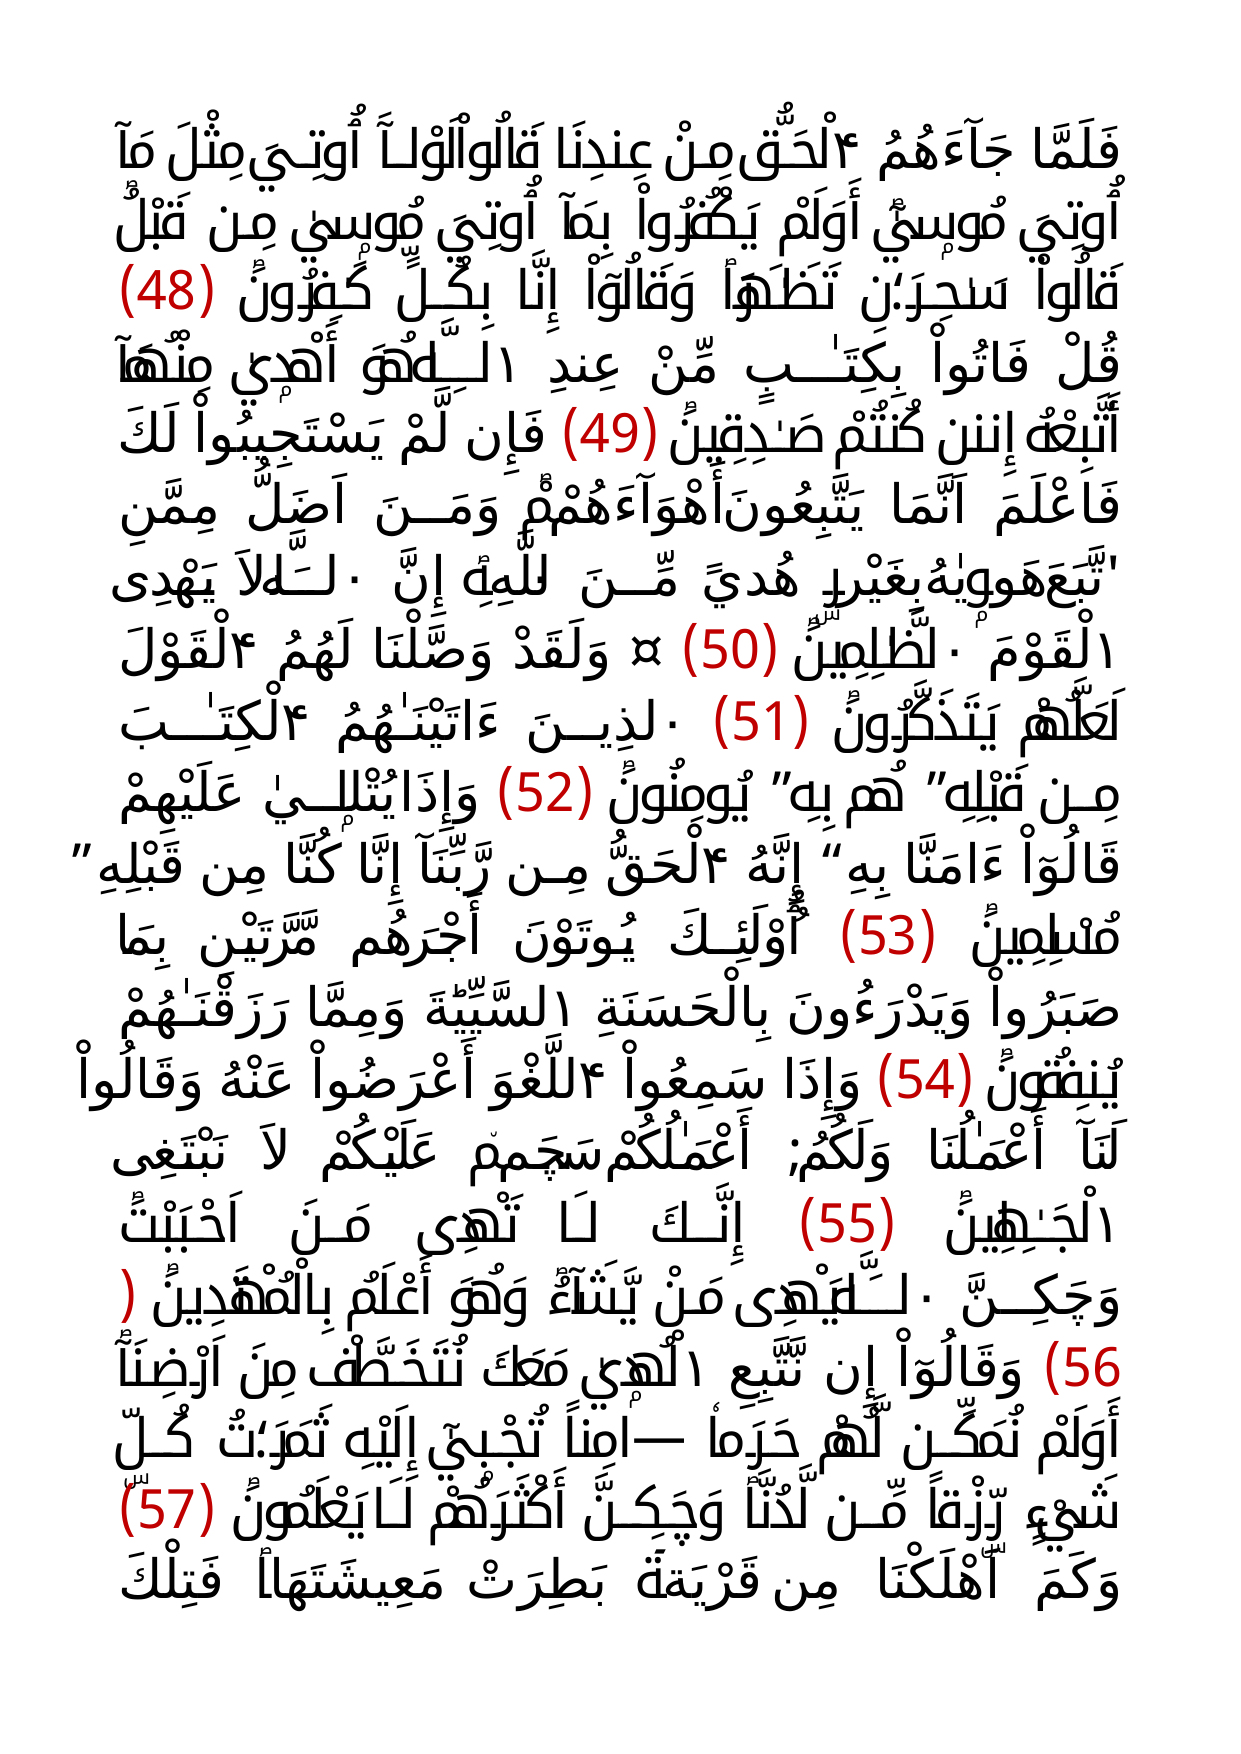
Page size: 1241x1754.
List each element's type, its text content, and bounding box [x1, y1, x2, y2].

text ® بِسْمِ ۱للَّهِ ۱لرَّحْمَـٰنِ ۱لرَّحِيمِ طَسِٓم؋ّٓؐ تِلْكَ ءَايَـٰــتُ ۴لْكِتَـٰبِ ۱لْمُبِينِؐ (1) نَتْلُواْ عَلَيْــكَ مِن نَّبَإِ مُوسۭيٰ وَفِرْعَوْنَ بِالْحَقِّ لِقَوْمٍ يُومِنُونَؐ (2) إِنَّ فِرْعَوْنَ عَلاَ فِى ۱لاَرْضِ وَجَعَــلَ أَهْلَهَا شِيَعاً يَسْتَضْعِفُ طَآئِفَةً مِّنْهُمْ يُذَبِّحُ أَبْنَآءَهُمْ وَيَسْتَحْىِ” نِسَآءَهُمُؐ; إِنَّهُ„ كَانَ مِــنَ ۰لْمُفْسِدِينَؐ (3) وَنُرۣيدُ أَن نَّمُــنَّ عَلَي ۰لذِيــنَ ۸سْتُضْعِفُواْ فِى ۱لاَرْضِ وَنَجْعَلَهُمُ; أَئمَّةً وَنَجْعَلَهُمُ ۴لْوَ؛رۣثِينَ (4) وَنُمَكِّــنَ لَهُمْ فِى ۱لاَرْضِ وَنُرۣيَ فِرْعَوْنَ وَهَامَـٰنَ وَجُنُودَهُمَا مِنْهُم مَّا كَانُواْ يَحْذَرُونَؐ (5) وَأَوْحَيْنَآ إِلَيٰٓ ٱُمِّ مُوسۭيٰٓ أَنَ اَرْضِعِيهِ فَإِذَا خِفْتِ عَلَيْهِ فَأَلْقِيهِ فِى ۱لْيَمِّ وَلاَ تَخَافِى وَلاَ تَحْزَنِىٓؐ إِنَّا رَآدُّوهُ إِلَيْكِ وَجَاعِلُوهُ مِــنَ ۰لْمُرْسَلِينَؐ (6) فَالْتَقَطَهُ; ءَالُ فِرْعَوْنَ لِيَكُونَ لَهُمْ عَدُوّاً وَحَزَناٗؐ اِنَّ فِرْعَوْنَ وَهَامَـٰنَ وَجُنُودَهُمَا كَانُواْ خَـٰطِـِٕينَؐ (7) وَقَالَــتِ 'مْرَأَتُ فِرْعَوْنَ قُرَّتُ عَيْــنٍ لِّى وَلَكَ لاَ تَقْتُلُوهُؐ عَسۭيٰٓ أَنْ يَّنفَعَنَآ أَوْ نَتَّخِذَهُ„ وَلَداً وَهُمْ لاَ يَشْعُرُونَؐ (8) وَأَصْبَحَ فُؤَادُ ٱُمِّ مُوسۭيٰ فَـٰرۣغاٗ اِن كَـٰدَتْ لَتُبْدِى بِهِ” لَوْلآَ أَن رَّبَطْنَا عَلَــيٰ قَلْبِهَا لِتَكُونَ مِــنَ ۰لْمُومِنِينَؐ (9) وَقَالَــتْ لُءِخْتِهِ” قُصِّيهِ فَبَصُرَتْ بِهِ” عَن جُنُبٍ وَهُمْ لاَ يَشْعُرُونَؐ (10) ¥ وَحَرَّمْنَا عَلَيْهِ ۱لْمَرَاضِعَ مِن قَبْلُ فَقَالَــتْ هَــلَ اَدُلُّكُمْ عَلَـــيٰٓ أَهْلِ بَيْــتٍ يَكْفُلُونَهُ„ لَكُمْ وَهُمْ لَهُ„ نَـٰصِحُونَؐ (11) فَرَدَدْنَـٰهُ إِلَـيٰٓ ٱُمِّهِ” كَىْ تَقَرَّ عَيْنُهَا وَلاَ تَحْزَنَ وَلِتَعْلَمَ أَنَّ وَعْدَ ۰للَّهِ حَقٌّؐ وَچَكِــنَّ أَكْثَرَهُمْ لاَ يَعْلَمُونَؐ (12) وَلَمَّا بَلَغَ أَشُدَّهُ„ وَاسْتَوۭيٰٓ ءَاتَيْنَـٰهُ حُكْماً وَعِلْماًؐ وَكَذَ؛لِكَ نَجْزۣى ۱ڤْمُحْسِنِينَؐ (13) وَدَخَــلَ ۰لْمَدِينَةَ عَلَيٰ حِيــنۣ غَفْلَةٍ مِّــنَ اَهْلِهَا فَوَجَدَ فِيهَا رَجُلَيْنِ يَقْتَتِچَنِ هَـٰذَا مِن شِيعَتِهِ” وَهَـٰذَا مِنْ عَدُوّۣهِؐ” فَاسْتَغَـٰثَهُ ۴ﻟ﮲ مِن شِيعَتِهِ” عَلَي ۰ﻟ﮲ مِنْ عَدُوّۣهِ” فَوَكَزَهُ„ مُوسۭيٰ فَقَضۭــيٰ عَلَيْهِؐ قَالَ هَـٰذَا مِــنْ عَمَلِ ۱لشَّيْطَـٰنِؐ إِنَّهُ„ عَدُوٌّ مُّضِلٌّ مُّبِينٌؐ (14) قَالَ رَبِّ إِنِّى ظَلَمْتُ نَفْسِى فَاغْفِرْ لِىؐ فَغَفَرَ لَهُؐ; إِنَّهُ„ هُوَ ۰لْغَفُورُ ۴لرَّحِيمُؐ (15) قَالَ رَبِّ بِمَآ أَنْعَمْتَ عَلَيَّ فَلَنَ اَكُونَ ظَهِيراً ڤِّڤْمُجْرۣمِينَؐ (16) فَأَصْبَحَ فِى ۱لْمَدِينَةِ خَآئِفاً يَتَرَقَّبُ فَإِذَا ۰ﻟ﮲ 'سْتَنصَرَهُ„ بِالاَمْسِ يَسْتَصْرۣخُهُؐ, قَالَ لَهُ„ مُوسۭيٰٓ إِنَّــكَ لَغَوۣيٌّ مُّبِينٌؐ (17) فَلَمَّآ أَنَ اَرَادَ أَنْ يَّبْطِشَ بِاﻟ﮲ هُوَ عَدُوٌّ لَّهُمَا قَالَ يَـٰمُوسۭيٰٓ أَتُرۣيدُ أَن تَقْتُلَنِى كَمَا قَتَلْتَ نَفْساَۢ بِالاَمْسِؐ إِن تُرۣيدُ إِلٓاَّ أَن تَكُونَ جَبَّاراً فِى ۱لاَرْضِ وَمَا تُرۣيدُ أَن تَكُونَ مِــنَ ۰ڤْمُصْڤِحِينَؐ (18) وَجَآءَ رَجُلٌ مِّنَ اَقْصَا ۰لْمَدِينَةِ يَسْعۭــيٰؐ قَالَ يَـٰمُوسۭيٰٓ إِنَّ ۰لْمَلَأَ يَاتَمِرُونَ بِــكَ لِيَقْتُلُوكككَ فَاخْرُجِ اِنِّى لَــكَ مِــنَ ۰ڤنَّـٰصِحِينَؐ (19) فَخَرَجَ مِنْهَا خَآئِفاً يَتَرَقَّـــبُؐ قَالَ رَبِّ نَجِّنِى مِــنَ ۰لْقَوْمِ ۱لظَّـٰلِمِينَؐ (20) ® وَلَمَّا تَوَجَّهَ تِلْقَآءَ مَدْيَــنَ قَالَ عَسۭيٰ رَبِّيَ أَنْ يَّهْدِيَنِى سَوَآءَ ۰لسَّبِيــلۣؐ (21) وَلَمَّا وَرَدَ مَآءَ مَدْيَنَ وَجَدَ عَلَيْهِ ٱُمَّةً مِّنَ ۰لنَّاسِ يَسْقُونَ (22) وَوَجَدَ مِن دُونِهِمُ èمْرَأَتَيْــنۣ تَذُودَ؛نِؐ قَالَ مَا خَطْبُكُمَاؐ قَالَتَا لاَ نَسْقِى حَتَّيٰ يُصْدِرَ ۰لرّۣعَآءُ وَأَبُونَا شَيْخٌ كَبِيرٌؐ (23) فَسَقۭــيٰ لَهُمَا ثُمَّ تَوَلّۭـيٰٓ إِلَي ۰لظِّــلّۣ فَقَالَ رَبِّ إِنِّى لِمَآ أَنزَلْــتَ إِلَيَّ مِنْ خَيْرٍ فَقِيرٌؐ (24) فَجَآءَتْهُ إِحْدۭيٰهُمَا تَمْشِى عَلَي "سْتِحْيَآءٍؐ قَالَــتِ اِنَّ أَبِى يَدْعُوكككَ ڤِيَجْزۣيَــكَ أَجْرَ مَا سَقَيْــتَ لَنَاؐ فَلَمَّا جَآءَهُ„ وَقَــصَّ عَلَيْهِ ۱لْقَصَــصَ قَالَ لاَ تَخَفْ نَجَوْتَ مِــنَ ۰لْقَوْمِ ۱لظَّـٰلِمِينَؐ (25) قَالَــتِ اِحْدۭيٰهُمَا يَـٰٓأَبَتِ 'سْتَـٰجِرْهُؐ إِنَّ خَيْرَ مَنِ 'سْتَـٰجَرْتَ ۰لْقَوۣيُّ ۴لاَمِينُؐ (26) قَالَ إِنِّيَ ٱُرۣيدُ أَنُ ۷نكِحَــكَ إِحْدَي "بْنَتَــيَّ هَـٰتَيْــنۣ عَلَيٰٓ أَن تَاجُرَنِى ثَمَـٰنِيَ حِجَجٍؐ فَإِنَ اَتْمَمْتَ عَشْراً فَمِنْ عِندِكككَؐ وَمَآ ٱُرۣيدُ أَنَ اَشُــقَّ عَلَيْــكَؐ سَتَجِدُنِيَ إِن شَآءَ ۰للَّهُ مِــنَ ۰ڤصَّـٰڤِحِينَؐ (27) قَالَ ذَ؛لِكَ بَيْنِى وَبَيْنَكَؐ أَيَّمَا ۰لاَجَلَيْــنۣ قَضَيْتُ فَلاَ عُدْوَ؛نَ عَلَيَّؐ وَاللَّهُ عَلَــيٰ مَا نَقُولُ وَكِيــلٌؐ (28) © فَلَمَّا قَضۭيٰ مُوسَــي ۰لاَجَلَ وَسَارَ بِأَهْلِهِ“ ءَانَسَ مِن جَانِبِ ۱لطُّورۣ نَاراًؐ قَالَ لَأِهْلِهِ ۹مْكُثُوٓاْ إِنِّــيَ ءَانَسْــتُ نَاراً لَّعَلِّــيَ ءَاتِيكُم مِّنْهَا بِخَبَر۫ اَوْ جِذْوَةٍ مِّــنَ ۰لنّۭارۣ لَعَلَّكُمْ تَصْطَلُونَؐ (29) فَلَمَّآ أَتۭيٰهَا نُودِيَ مِن شَـٰطِئِ ۱لْوَادِ ۱لاَيْمَنِ فِى ۱لْبُقْعَةِ ۱لْمُبَـٰرَكَةِ مِــنَ ۰ڤشَّجَرَةِ أَنْ يَّـٰمُوسۭيٰٓ إِنِّيَ أَنَا ۰للَّهُ رَبُّ ۴لْعَـٰلَمِينَ (30) وَأَنَ اَلْقِ عَصَاكككَؐ فَلَمَّا رۭءۭاهَا تَهْتَزُّ كَأَنَّهَا جَآنٌّ وَلّۭــيٰ مُدْبِراً وَلَمْ يُعَقِّبْؐ يَـٰمُوسۭيٰٓ أَقْبِلْ وَلاَ تَخَـفِؐ اِنَّــكَ مِــنَ ۰لاَمِنِينَؐ (31) ۸سْلُــكْ يَدَكككَ فِى جَيْبِــكَ تَخْرُجْ بَيْضَآءَ مِــنْ غَيْرۣ سُوٓءٍؐ وَاضْمُمِ اِلَيْــكَ جَنَاحَــكَ مِــنَ ۰لرَّهَبِؐ فَذَ؛نِكَ بُرْهَـٰنَـٰـنِ مِن رَّبِّــكَ إِلَيٰ فِرْعَوْنَ وَمَلْاَئِهِؐ“ إِنَّهُمْ كَانُواْ قَوْماً فَـٰسِقِينَؐ (32) قَالَ رَبِّ إِنِّى قَتَلْــتُ مِنْهُمْ نَفْساً فَأَخَافُ أَنْ يَّقْتُلُونِ (33) وَأَخِى هَـٰرُونُ هُوَ أَفْصَحُ مِنِّى لِسَاناً فَأَرْسِلْهُ مَعِى رۣداً يُصَدِّقْنِىٓؐ إِنِّــيَ أَخَافُ أَنْ يُّكَذِّبُونِؐ” (34) قَالَ سَنَشُدُّ عَضُدَكَ بِأَخِيكَ وَنَجْعَــلُ لَكُمَا سُلْطَـٰناً فَلاَ يَصِلُونَ إِلَيْكُمَا بِـَٔايَـٰتِنَآؐ أَنتُمَا وَمَنِ 'تَّبَعَكُمَا ۰لْغَـٰلِبُونَؐ (35) فَلَمَّا جَآءَهُم مُّوسۭـيٰ بِـَٔايَـٰتِنَا بَيِّنَـٰــتٍ قَالُواْ مَا هَـٰذَآ إِلاَّ سِحْـرٌ مُّفْتَريً وَمَا سَمِعْنَا بِهَـٰذَا فِىٓ ءَابَآئِنَا ۰لاَوَّلِينَؐ (36) وَقَالَ مُوسۭيٰ رَبِّــيَ أَعْلَمُ بِمَن جَآءَ بِالْهُدۭيٰ مِــنْ عِندِهِ” وَمَــن تَكُونُ لَهُ„ عَـٰقِبَةُ ۴لدّۭارۣؐ إِنَّهُ„ لاَ يُفْلِحُ ۴لظَّـٰلِمُونَؐ (37) وَقَالَ فِرْعَوْنُ يَـٰٓأَيُّهَا ۰لْمَلُءَ مَا عَلِمْــتُ لَكُم مِّنِ اِچَهٖ غَيْرۣى فَأَوْقِدْ لِى يَـٰهَامَـٰــنُ عَلَــي ۰لطِّينِ فَاجْعَـل لِّى صَرْحاً لَّعَلِّــيَ أَطَّلِعُ إِلَيٰٓ إِچَهِ مُوسۭيٰ وَإِنِّى لَأَظُنُّهُ„ مِــنَ ۰لْكَـٰذِبِينَؐ (38) ® وَاسْتَكْبَرَ هُوَ وَجُنُودُهُ„ فِى ۱لاَرْضِ بِغَيْرۣ ۱لْحَقِّ وَظَنُّوٓاْ أَنَّهُمُ; إِلَيْنَا لاَ يَرْجِعُونَؐ (39) فَأَخَذْنَـٰهُ وَجُنُودَهُ„ فَنَبَذْنَـٰهُمْ فِى ۱لْيَم؋ّؐ فَانظُرْ كَيْفَ كَانَ عَـٰقِبَةُ ۴لظَّـٰلِمِينَؐ (40) وَجَعَلْنَـٰهُمُ; أَئمَّةً يَدْعُونَ إِلَي ۰لنّۭارۣؐ وَيَوْمَ ۰لْقِيَـٰمَةِ لاَ يُنصَرُونَؐ (41) وَأَتْبَعْنَـٰهُمْ فِى هَـٰذِهِ ۱لدُّنْيۭا لَعْنَةًؐ وَيَوْمَ ۰لْقِيَـٰمَةِ هُم مِّنَ ۰لْمَقْبُوحِينَؐ (42) وَلَقَدَ —اتَيْنَا مُوسَي ۰لْكِتَـٰبَ مِنۢ بَعْدِ مَآ أَهْلَكْنَا ۰لْقُرُونَ ۰لاُولۭـيٰ بَصَآئِرَ لِلنَّاسِ وَهُديً وَرَحْمَةً لَّعَلَّهُمْ يَتَذَكَّرُونَؐ (43) وَمَا كُنــتَ بِجَانِبِ ۱لْغَرْبِيِّ إِذْ قَضَيْنَآ إِلَيٰ مُوسَــي ۰لاَمْرَؐ وَمَا كُنــتَ مِــنَ ۰لشَّـٰهِدِينَؐ (44) وَچَكِنَّآ أَنشَأْنَا قُرُوناً فَتَطَاوَلَ عَلَيْهِمُ ۴لْعُمُرُؐ وَمَا كُنــتَ ثَاوۣياً فِىٓ أَهْــلۣ مَدْيَــنَ تَتْلُواْ عَلَيْهِمُ; ءَايَـٰتِنَاؐ وَچَكِنَّا كُنَّا مُرْسِلِينَؐ (45) وَمَا كُنــتَ بِجَانِبِ ۱لطُّورۣ إِذْ نَادَيْنَاؐ وَچَكِن رَّحْمَةً مِّن رَّبِّــكَ لِتُنذِرَ قَوْماً مَّآ أَتۭيٰهُم مِّن نَّذِيرٍ مِّن قَبْلِكَ لَعَلَّهُمْ يَتَذَكَّرُونَؐ (46) وَلَوْلآَ أَن تُصِيبَهُم مُّصِيبَةٛ بِمَا قَدَّمَــتَ اَيْدِيهِمْ فَيَقُولُواْ رَبَّنَا لَوْلآَ أَرْسَلْتَ إِلَيْنَا رَسُولًا فَنَتَّبِعَ ءَايَـٰتِــكَ وَنَكُونَ مِــنَ ۰لْمُومِنِينَؐ (47) فَلَمَّا جَآءَهُمُ ۴لْحَقُّ مِـنْ عِندِنَا قَالُواْ لَوْلآَ ٱُوتِـيَ مِثْلَ مَآ ٱُوتِيَ مُوسۭيٰٓؐ أَوَلَمْ يَكْفُرُواْ بِمَآ ٱُوتِيَ مُوسۭيٰ مِـن قَبْلُؐ قَالُواْ سَـٰحِرَ؛نِ تَظَـٰهَرَاؐ وَقَالُوٓاْ إِنَّا بِكُــلٍّ كَـٰفِرُونَؐ (48) قُلْ فَاتُواْ بِكِتَـٰــبٍ مِّنْ عِندِ ۱للَّهِ هُوَ أَهْدۭيٰ مِنْهُمَآ أَتَّبِعْهُ إِننن كُنتُمْ صَـٰدِقِينَؐ (49) فَإِن لَّمْ يَسْتَجِيبُواْ لَكَ فَاعْلَمَ اَنَّمَا يَتَّبِعُونَ أَهْوَآءَهُمْؐ وَمَــنَ اَضَلُّ مِمَّنِ 'تَّبَعَ هَوۭيٰهُ بِغَيْرۣ هُديً مِّــنَ ۰للَّهِؐ إِنَّ ۰للَّهَ لاَ يَهْدِى ۱لْقَوْمَ ۰لظَّـٰلِمِينَؐ (50) ¤ وَلَقَدْ وَصَّلْنَا لَهُمُ ۴لْقَوْلَ لَعَلَّهُمْ يَتَذَكَّرُونَؐ (51) ۰لذِيــنَ ءَاتَيْنَـٰهُمُ ۴لْكِتَـٰــبَ مِــن قَبْلِهِ” هُم بِهِ” يُومِنُونَؐ (52) وَإِذَا يُتْلۭــيٰ عَلَيْهِمْ قَالُوٓاْ ءَامَنَّا بِهِ“ إِنَّهُ ۴لْحَقُّ مِـن رَّبِّنَآ إِنَّا كُنَّا مِن قَبْلِهِ” مُسْلِمِينَؐ (53) ٱُوْلَئِــكَ يُوتَوْنَ أَجْرَهُم مَّرَّتَيْنِ بِمَا صَبَرُواْ وَيَدْرَءُونَ بِالْحَسَنَةِ ۱لسَّيِّيؕةَ وَمِمَّا رَزَقْنَـٰهُمْ يُنفِقُونَؐ (54) وَإِذَا سَمِعُواْ ۴للَّغْوَ أَعْرَضُواْ عَنْهُ وَقَالُواْ لَنَآ أَعْمَـٰلُنَا وَلَكُمُ; أَعْمَـٰلُكُمْ سَچَم٘ عَلَيْكُمْ لاَ نَبْتَغِى ۱لْجَـٰهِلِينَؐ (55) إِنَّــكَ لاَ تَهْدِى مَــنَ اَحْبَبْتَؐ وَچَكِــنَّ ۰للَّهَ يَهْدِى مَـنْ يَّشَآءُؐ وَهُوَ أَعْلَمُ بِالْمُهْتَدِينَؐ (56) وَقَالُوٓاْ إِن نَّتَّبِعِ ۱لْهُدۭيٰ مَعَكَ نُتَخَطَّفْ مِنَ اَرْضِنَآؐ أَوَلَمْ نُمَكِّــن لَّهُمْ حَرَماٗ —امِناً تُجْبۭيٰٓ إِلَيْهِ ثَمَرَ؛تُ كُــلّۣ شَيْءٍ رّۣزْقاً مِّــن لَّدُنَّاؐ وَچَكِــنَّ أَكْثَرَهُمْ لاَ يَعْلَمُونَؐ (57) وَكَمَ اَهْلَكْنَا مِن قَرْيَةٙ بَطِرَتْ مَعِيشَتَهَاؐ فَتِلْكَ مَسَـٰكِنُهُمْ لَمْ تُسْكَن مِّنۢ بَعْدِهِمُ; إِلاَّ قَلِيلًا وَكُنَّا نَحْنُ ۴لْوَ؛رۣثِينَؐ (58) وَمَا كَانَ رَبُّــكَ مُهْلِــكَ ۰لْقُرۭيٰ حَتَّيٰ يَبْعَثَ فِىٓ ٱُمِّهَا رَسُولًا يَتْلُواْ عَلَيْهِمُ; ءَايَـٰتِنَاؐ وَمَا كُنَّا مُهْلِكِى ۱لْقُرۭيٰٓ إِلاَّ وَأَهْلُهَا ظَـٰلِمُونَؐ (59) وَمَآ ٱُوتِيتُم مِّن شَيْءٍ فَمَتَـٰعُ ۴لْحَيَوٰةِ ۱لدُّنْيۭا وَزۣينَتُهَاؐ وَمَا عِندَ ۰للَّهِ خَيْرٌ وَأَبْقۭيٰٓؐ أَفَلاَ تَعْقِلُونَؐ (60) أَفَمَنْ وَّعَدْنَـٰهُ وَعْداٗ حَسَناً فَهُوَ چَقِيهِ كَمَــن مَّتَّعْنَـٰهُ مَتَـٰعَ ۰لْحَيَوٰةِ ۱لدُّنْيۭا ثُمَّ هُوَ يَوْمَ ۰لْقِيَـٰمَةِ مِنَ ۰ڤْمُحْضَرۣينَؐ (61) وَيَوْمَ يُنَادِيهِمْ فَيَقُولُ أَيْنَ شُرَكَآءِيَ ۰لذِيــنَ كُنتُمْ تَزْعُمُونَؐ (62) ® قَالَ ۰لذِيــنَ حَقَّ عَلَيْهِمُ ۴لْقَوْلُ رَبَّنَا هَـٰٓؤُلآَءِ ۱لذِيــنَ أَغْوَيْنَآ أَغْوَيْنَـٰهُمْ كَمَا غَوَيْنَاؐ تَبَرَّأْنَآ إِلَيْــكَؐ مَا كَانُوٓاْ إِيَّانَا يَعْبُدُونَؐ (63) وَقِيــلَ ۸دْعُواْ شُرَكَآءَكُمْ فَدَعَوْهُمْ فَلَمْ يَسْتَجِيبُواْ لَهُمْ وَرَأَوُاْ ۴لْعَذَابَ لَوَ اَنَّهُمْ كَانُواْ يَهْتَدُونَؐ (64) وَيَوْمَ يُنَادِيهِمْ فَيَقُولُ مَاذَآ أَجَبْتُمُ ۴لْمُرْسَلِينَؐ (65) فَعَمِيَــتْ عَلَيْهِمُ ۴لاَنۢبَآءُ يَوْمَئِذٍ فَهُمْ لاَ يَتَسَآءَلُونَؐ (66) فَأَمَّا مَــن تَابَ وَءَامَنَ وَعَمِــلَ صَـٰڤِحاً فَعَسۭيٰٓ أَنْ يَّكُونَ مِــنَ ۰ڤْمُفْڤِحِينَؐ (67) وَرَبُّــكَ يَخْلُــقُ مَا يَشَآءُ وَيَخْتَارُؐ مَا كَانَ لَهُمُ ۴لْخِيَرَةُؐ سُبْحَـٰــنَ ۰للَّهِ وَتَعَـٰلۭــيٰ عَمَّا يُشْرۣكُونَؐ (68) وَرَبُّــكَ يَعْلَمُ مَا تُكِــنُّ صُدُورُهُمْ وَمَا يُعْلِنُونَؐ (69) وَهُوَ ۰للَّهُ لآَ إِچَهَ إِلاَّ هُوَؐ لَهُ ۴لْحَمْدُ فِى ۱لاُولۭيٰ وَالاَخِرَةِؐ وَلَهُ ۴لْحُكْمُؐ وَإِلَيْهِ تُرْجَعُونَؐ (70) قُلَ اَرَ×يْتُمُ; إِن جَعَــلَ ۰للَّهُ عَلَيْكُمُ ۴ليْلَ سَرْمَداٗ اِلَيٰ يَوْمِ ۱لْقِيَـٰمَةِ مَنِ اِچَه٘ غَيْرُ ۴للَّهِ يَاتِيكُم بِضِيَآءٖؐ اَفَلاَ تَسْمَعُونَؐ (71) قُلَ اَرَ×يْتُمُ; إِن جَعَــلَ ۰للَّهُ عَلَيْكُمُ ۴لنَّهَارَ سَرْمَداٗ اِلَيٰ يَوْمِ ۱لْقِيَـٰمَةِ مَـنِ اِچَه٘ غَيْرُ ۴للَّهِ يَاتِيكُم بِلَيْــلٍ تَسْكُنُونَ فِيهِؐ أَفَلاَ تُبْصِرُونَؐ (72) وَمِن رَّحْمَتِهِ” جَعَــلَ لَكُمُ ۴ليْلَ وَالنَّهَارَ لِتَسْكُنُواْ فِيهِ وَلِتَبْتَغُواْ مِن فَضْلِهِ” وَلَعَلَّكُمْ تَشْكُرُونَؐ (73) وَيَوْمَ يُنَادِيهِمْ فَيَقُولُ أَيْنَ شُرَكَآءِيَ ۰لذِيــنَ كُنتُمْ تَزْعُمُونَؐ (74) وَنَزَعْنَا مِــن كُــلّۣ ٱُمَّةٍ شَهِيداً فَقُلْنَا هَاتُواْ بُرْهَـٰنَكُمْ فَعَلِمُوٓاْ أَنَّ ۰لْحَـقَّ لِلهِ وَضَــلَّ عَنْهُم مَّا كَانُواْ يَفْتَرُونَؐ (75) © إِنَّ قَارُونَ كَانَ مِن قَوْمِ مُوسۭيٰ فَبَغۭــيٰ عَلَيْهِمْؐ وَءَاتَيْنَـٰهُ مِــنَ ۰لْكُنُوزۣ مَآ إِنَّ مَفَاتِحَهُ„ لَتَنُوٓٱُ بِالْعُصْبَةِ ٱُوْلِى ۱لْقُوَّةِؐ إِذْ قَالَ لَهُ„ قَوْمُهُ„ لاَ تَفْرَحِ اِنَّ ۰للَّهَ لاَ يُحِــبُّ ۴لْفَرۣحِينَؐ (76) وَابْتَغِ فِيمَآ ءَاتۭيٰكَ ۰للَّهُ ۴لدَّارَ ۰لاَخِرَةَؐ وَلاَ تَنسَ نَصِيبَــكَ مِــنَ ۰لدُّنْيۭاؐ وَأَحْسِــن كَمَآ أَحْسَــنَ ۰للَّهُ إِلَيْــكَؐ وَلاَ تَبْغِ ۱لْفَسَادَ فِى ۱لاَرْضِؐ إِنَّ ۰للَّهَ لاَ يُحِــبُّ ۴لْمُفْسِدِينَؐ (77) قَالَ إِنَّمَآ ٱُوتِيتُهُ„ عَلَيٰ عِلْمٖ عِندِيَؐ أَوَلَمْ يَعْلَمَ اَنننَّ ۰للَّهَ قَدَ اَهْلَكَ مِــن قَبْلِهِ” مِــنَ ۰لْقُرُونِ مَنْ هُوَ أَشَدُّ مِنْهُ قُوَّةً وَأَكْثَرُ جَمْعاًؐ وَلاَ يُسْـَٔـــلُ عَـن ذُنُوبِهِمُ ۴ڤْمُجْرۣمُونَؐ (78) فَخَرَجَ عَلَيٰ قَوْمِهِ” فِى زۣينَتِهِؐ” قَالَ ۰لذِينَ يُرۣيدُونَ ۰لْحَيَوٰةَ ۰لدُّنْيۭا يَـٰلَيْتَ لَنَا مِثْــلَ مَآ ٱُوتِــيَ قَارُونُ إِنَّهُ„ لَذُو حَظّٖ عَظِيمٍؐ (79) وَقَالَ ۰لذِينَ ٱُوتُواْ ۴لْعِلْمَ وَيْلَكُمْ ثَوَابببُ ۴للَّهِ خَيْرٌ لِّمَــنَ —امَنَ وَعَمِــلَ صَـٰڤِحاًؐ وَلاَ يُلَقّۭيٰهَآ إِلاَّ ۰لصَّـٰبِرُونَؐ (80) فَخَسَفْنَا بِهِ” وَبِدۭارۣهِ ۱لاَرْضَؐ فَمَا كَانَ لَهُ„ مِن فِيؕةٍ يَنصُرُونَهُ„ مِن دُونِ ۱للَّهِؐ وَمَا كَانَ مِــنَ ۰لْمُنتَصِرۣينَؐ (81) وَأَصْبَحَ ۰لذِينَ تَمَنَّوْاْ مَكَانَهُ„ بِالاَمْسِ يَقُولُونَ وَيْكَأَنَّ ۰للَّهَ يَبْسُطُ ۴لرّۣزْقَ لِمَنْ يَّشَآءُ مِنْ عِبَادِهِ” وَيَقْدِرُؐ لَوْلآَ أَن مَّــنَّ ۰للَّهُ عَلَيْنَا لَخُسِفَ بِنَاؐ وَيْكَأَنَّهُ„ لاَ يُفْلِحُ ۴لْكَـٰفِرُونَؐ (82) ® تِلْكَ ۰لدَّارُ ۴لاَخِرَةُ نَجْعَلُهَا لِلذِيــنَ لاَ يُرۣيدُونَ عُلُوّاً فِى ۱لاَرْضِ وَلاَ فَسَاداًؐ وَالْعَـٰقِبَةُ لِلْمُتَّقِينَؐ (83) مَن جَآءَ بِالْحَسَنَةِ فَلَهُ„ خَيْرٌ مِّنْهَاؐ وَمَن جَآءَ بِالسَّيِّيؕةِ فَلاَ يُجْزَي ۰لذِيــنَ عَمِلُواْ ۴لسَّيِّـَٔاتِ إِلاَّ مَا كَانُواْ يَعْمَلُونَؐ (84) إِنَّ ۰ﻟ﮲ فَرَضضضَ عَلَيْــكَ ۰لْقُرْءَانَ لَرَآدُّكَ إِلَــيٰ مَعَادٍؐ قُل رَّبِّــيَ أَعْلَمُ مَن جَآءَ بِالْهُدۭيٰ وَمَنْ هُوَ فِى ضَچَلٍ مُّبِينٍؐ (85) وَمَا كُنــتَ تَرْجُوٓاْ أَنْ يُّلْقۭيٰٓ إِلَيْكَ ۰لْكِتَـٰــبُ إِلاَّ رَحْمَةً مِّن رَّبِّكَؐ فَلاَ تَكُونَــنَّ ظَهِيراً لِّلْكۭـٰفِرۣينَؐ (86) وَلاَ يَصُدُّنَّكَ عَــنَ —ايَـٰتِ ۱للَّهِ بَعْدَ إِذُ ۷نزۣلَتِ اِلَيْكَؐ وَادْعُ إِلَيٰ رَبِّكَؐ وَلاَ تَكُونَـنَّ مِنَ ۰لْمُشْرۣكِينَؐ (87) وَلاَ تَدْعُ مَعَ ۰للَّهِ إِچَهاٗ —اخَرَؐ لآَ إِچَهَ إِلاَّ هُوَؐ كُلُّ شَيْءٖ هَالِك٘ اِلاَّ وَجْهَهُؐ, لَهُ ۴لْحُكْمُؐ وَإِلَيْهِ تُرْجَعُونَ (88) [118, 118, 1122, 1621]
